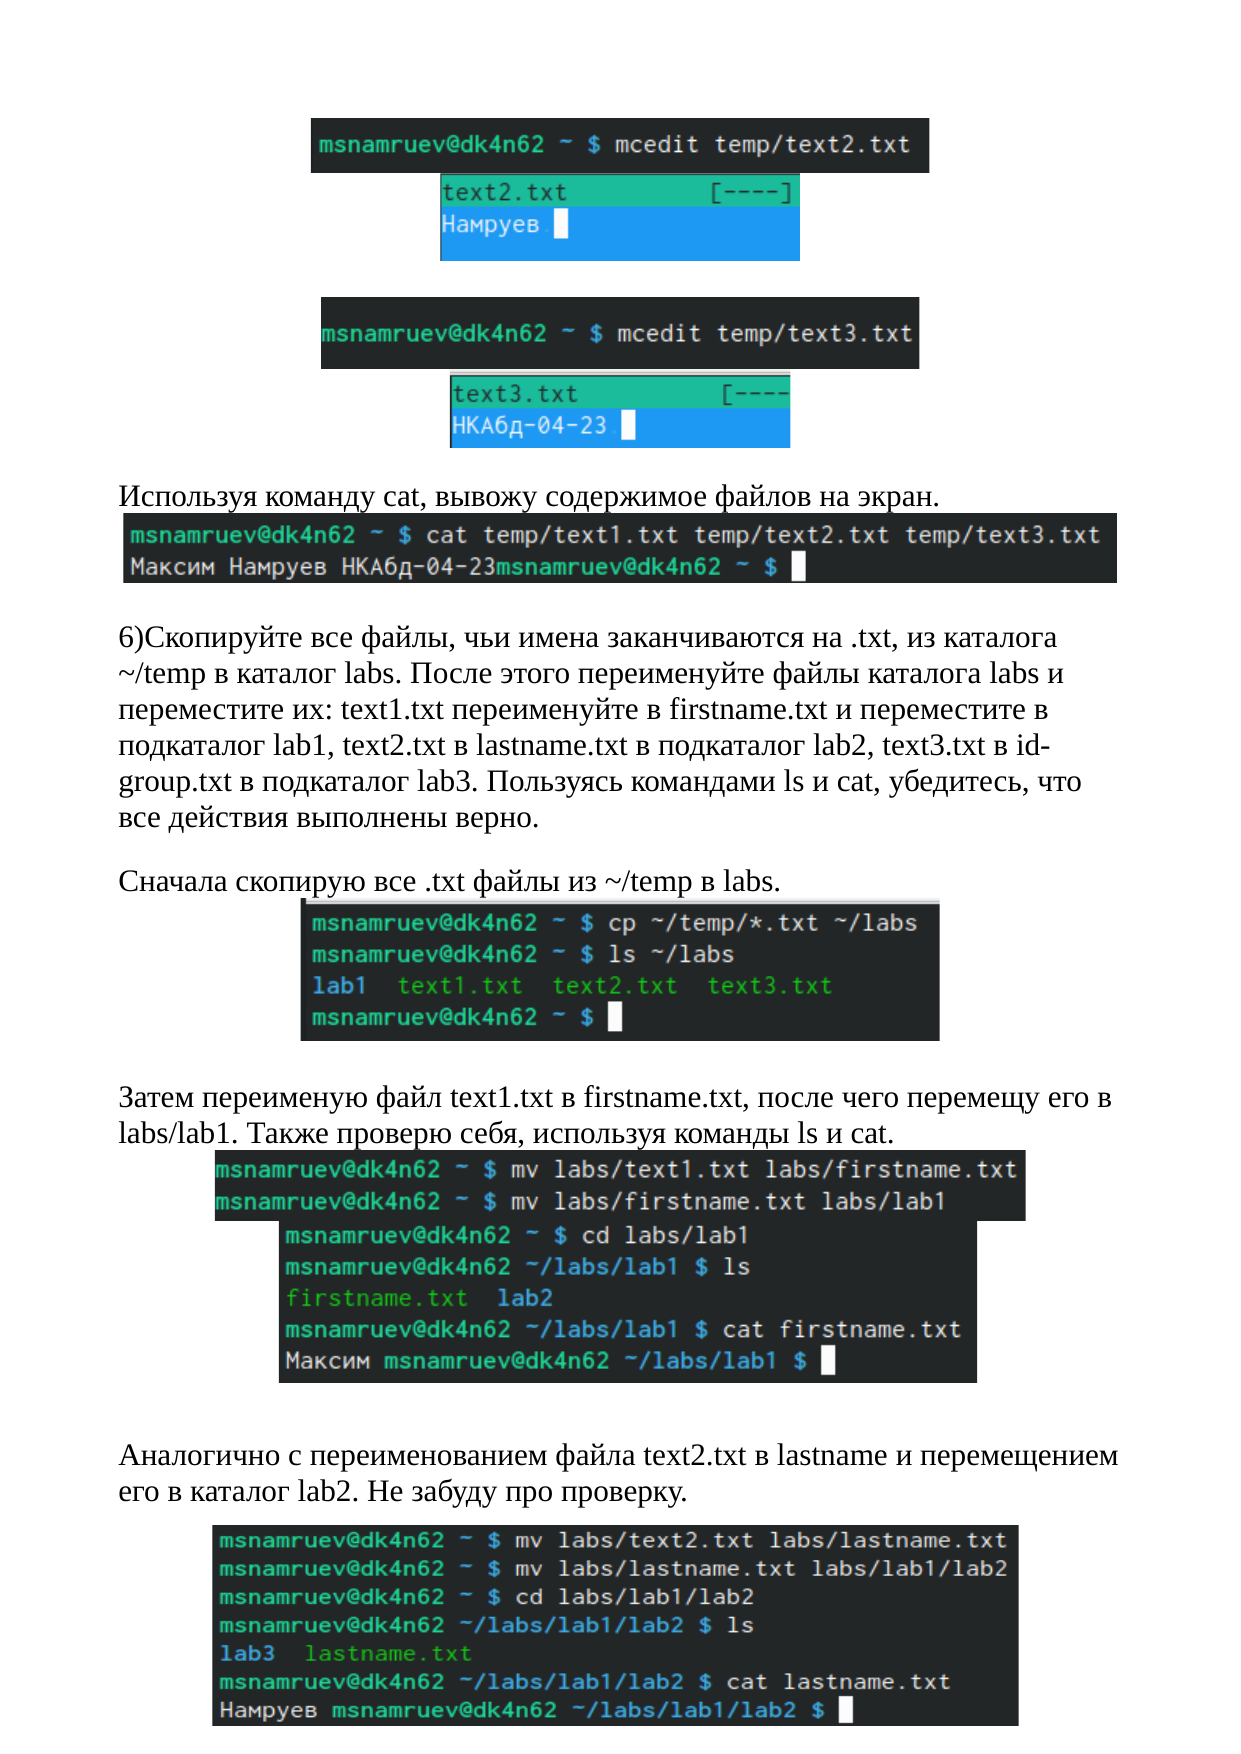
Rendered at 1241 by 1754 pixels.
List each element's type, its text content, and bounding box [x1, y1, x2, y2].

picture [123, 513, 1117, 583]
picture [310, 118, 930, 261]
text Аналогично с переименованием файла text2.txt в lastname и перемещением его в каталог lab2. Не забуду про проверку. [118, 1436, 1122, 1508]
picture [214, 1150, 1026, 1383]
text Сначала скопирую все .txt файлы из ~/temp в labs. [118, 862, 1122, 898]
picture [300, 898, 940, 1041]
text 6)Скопируйте все файлы, чьи имена заканчиваются на .txt, из каталога ~/temp в каталог labs. После этого переименуйте файлы каталога labs и переместите их: text1.txt переименуйте в firstname.txt и переместите в подкаталог lab1, text2.txt в lastname.txt в подкаталог lab2, text3.txt в id-group.txt в подкаталог lab3. Пользуясь командами ls и cat, убедитесь, что все действия выполнены верно. [118, 618, 1122, 834]
picture [321, 297, 920, 448]
text Затем переименую файл text1.txt в firstname.txt, после чего перемещу его в labs/lab1. Также проверю себя, используя команды ls и cat. [118, 1078, 1122, 1150]
picture [212, 1525, 1019, 1726]
text Используя команду cat, вывожу содержимое файлов на экран. [118, 477, 1122, 513]
